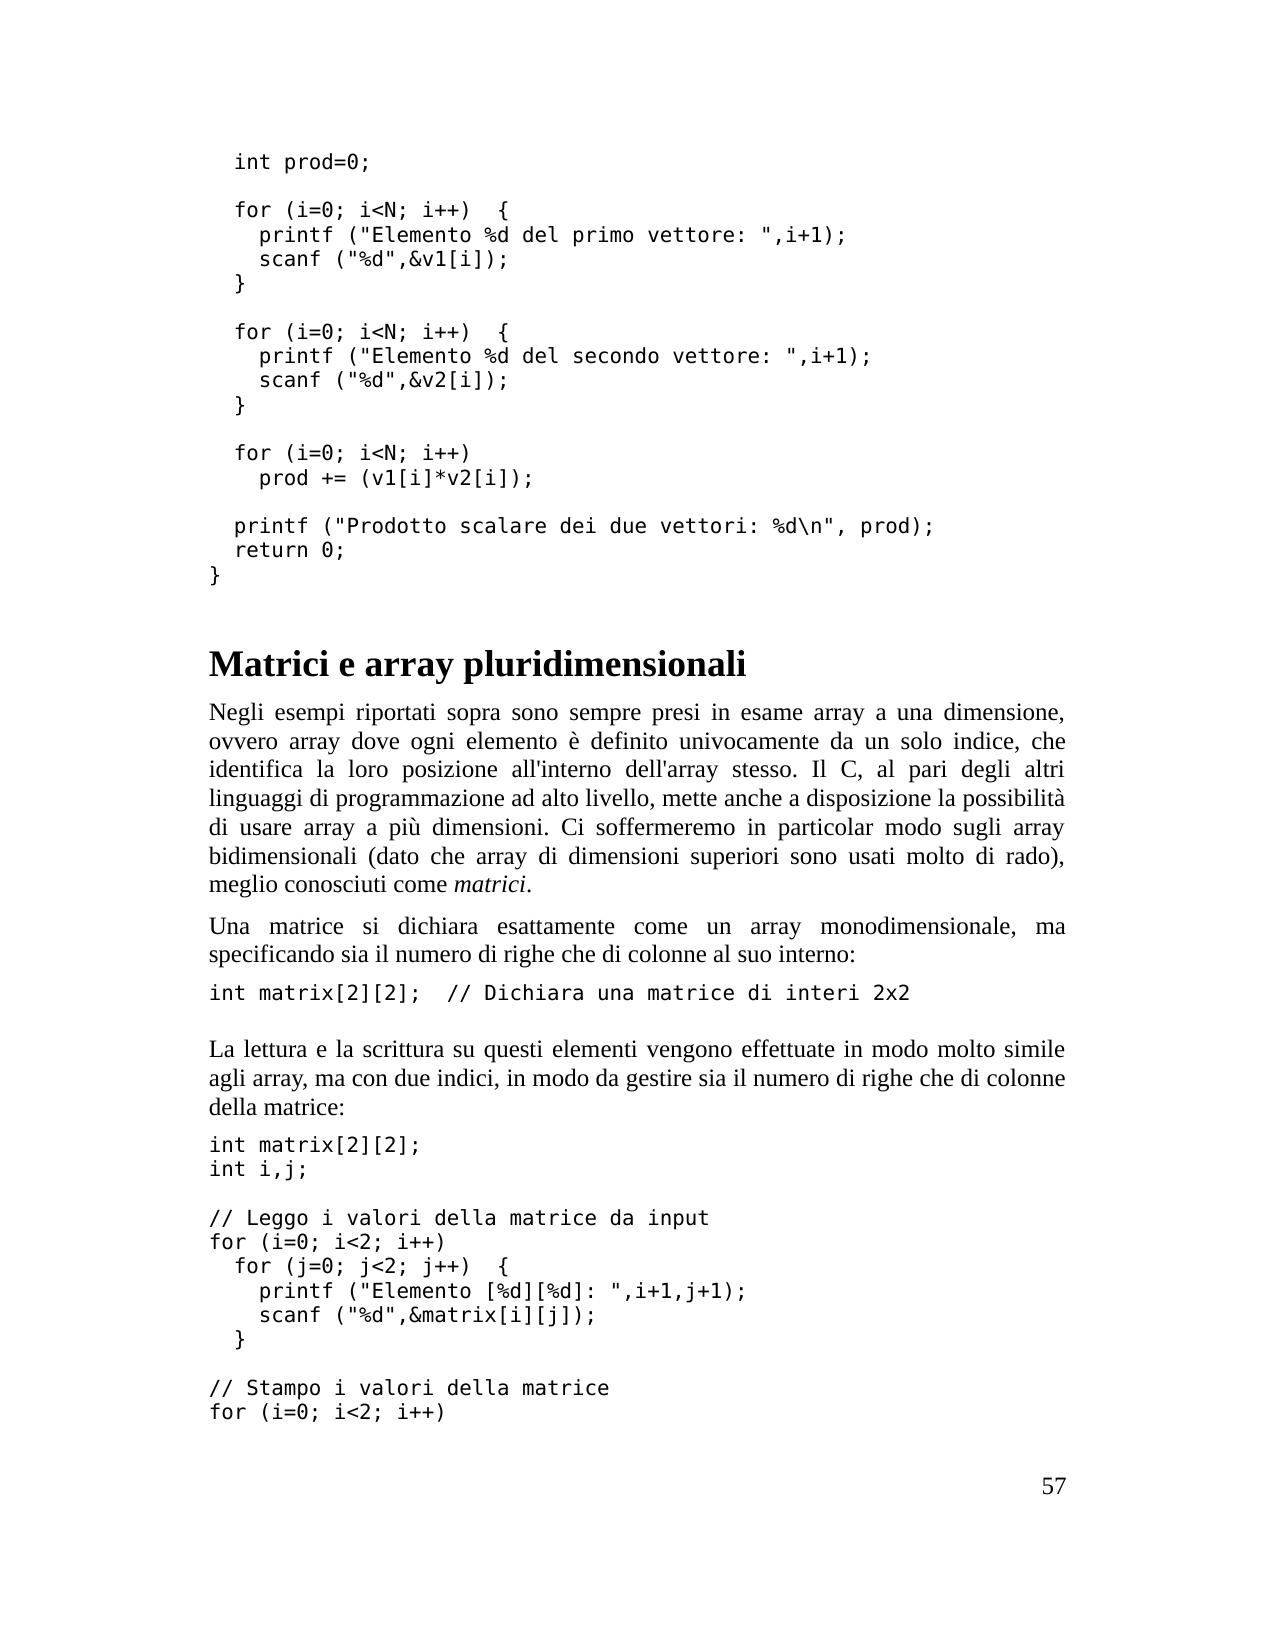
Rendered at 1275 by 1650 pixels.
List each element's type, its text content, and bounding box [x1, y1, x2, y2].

text printf ("Prodotto scalare dei due vettori: %d\n", prod); [208, 514, 1066, 538]
text Una matrice si dichiara esattamente come un array monodimensionale, ma specificando sia il numero di righe che di colonne al suo interno: [208, 911, 1066, 968]
text La lettura e la scrittura su questi elementi vengono effettuate in modo molto simile agli array, ma con due indici, in modo da gestire sia il numero di righe che di colonne della matrice: [208, 1034, 1066, 1121]
text int matrix[2][2]; [208, 1133, 1066, 1157]
text for (i=0; i<N; i++) { [208, 320, 1066, 344]
text scanf ("%d",&matrix[i][j]); [208, 1303, 1066, 1327]
text for (i=0; i<2; i++) [208, 1230, 1066, 1254]
text for (j=0; j<2; j++) { [208, 1254, 1066, 1279]
text } [208, 1327, 1066, 1352]
text printf ("Elemento [%d][%d]: ",i+1,j+1); [208, 1279, 1066, 1303]
text int matrix[2][2]; // Dichiara una matrice di interi 2x2 [208, 981, 1066, 1005]
subtitle Matrici e array pluridimensionali [208, 641, 1066, 684]
text scanf ("%d",&v2[i]); [208, 368, 1066, 393]
text // Stampo i valori della matrice [208, 1376, 1066, 1400]
text scanf ("%d",&v1[i]); [208, 247, 1066, 271]
text prod += (v1[i]*v2[i]); [208, 466, 1066, 490]
text } [208, 563, 1066, 587]
text } [208, 271, 1066, 296]
text printf ("Elemento %d del primo vettore: ",i+1); [208, 223, 1066, 247]
text Negli esempi riportati sopra sono sempre presi in esame array a una dimensione, ovvero array dove ogni elemento è definito univocamente da un solo indice, che identifica la loro posizione all'interno dell'array stesso. Il C, al pari degli altri linguaggi di programmazione ad alto livello, mette anche a disposizione la possibilità di usare array a più dimensioni. Ci soffermeremo in particolar modo sugli array bidimensionali (dato che array di dimensioni superiori sono usati molto di rado), meglio conosciuti come matrici. [208, 697, 1066, 898]
text int i,j; [208, 1157, 1066, 1182]
text for (i=0; i<N; i++) { [208, 198, 1066, 223]
text for (i=0; i<2; i++) [208, 1400, 1066, 1424]
text for (i=0; i<N; i++) [208, 441, 1066, 466]
text } [208, 393, 1066, 417]
text printf ("Elemento %d del secondo vettore: ",i+1); [208, 344, 1066, 368]
text int prod=0; [208, 150, 1066, 174]
text return 0; [208, 538, 1066, 563]
text // Leggo i valori della matrice da input [208, 1206, 1066, 1230]
